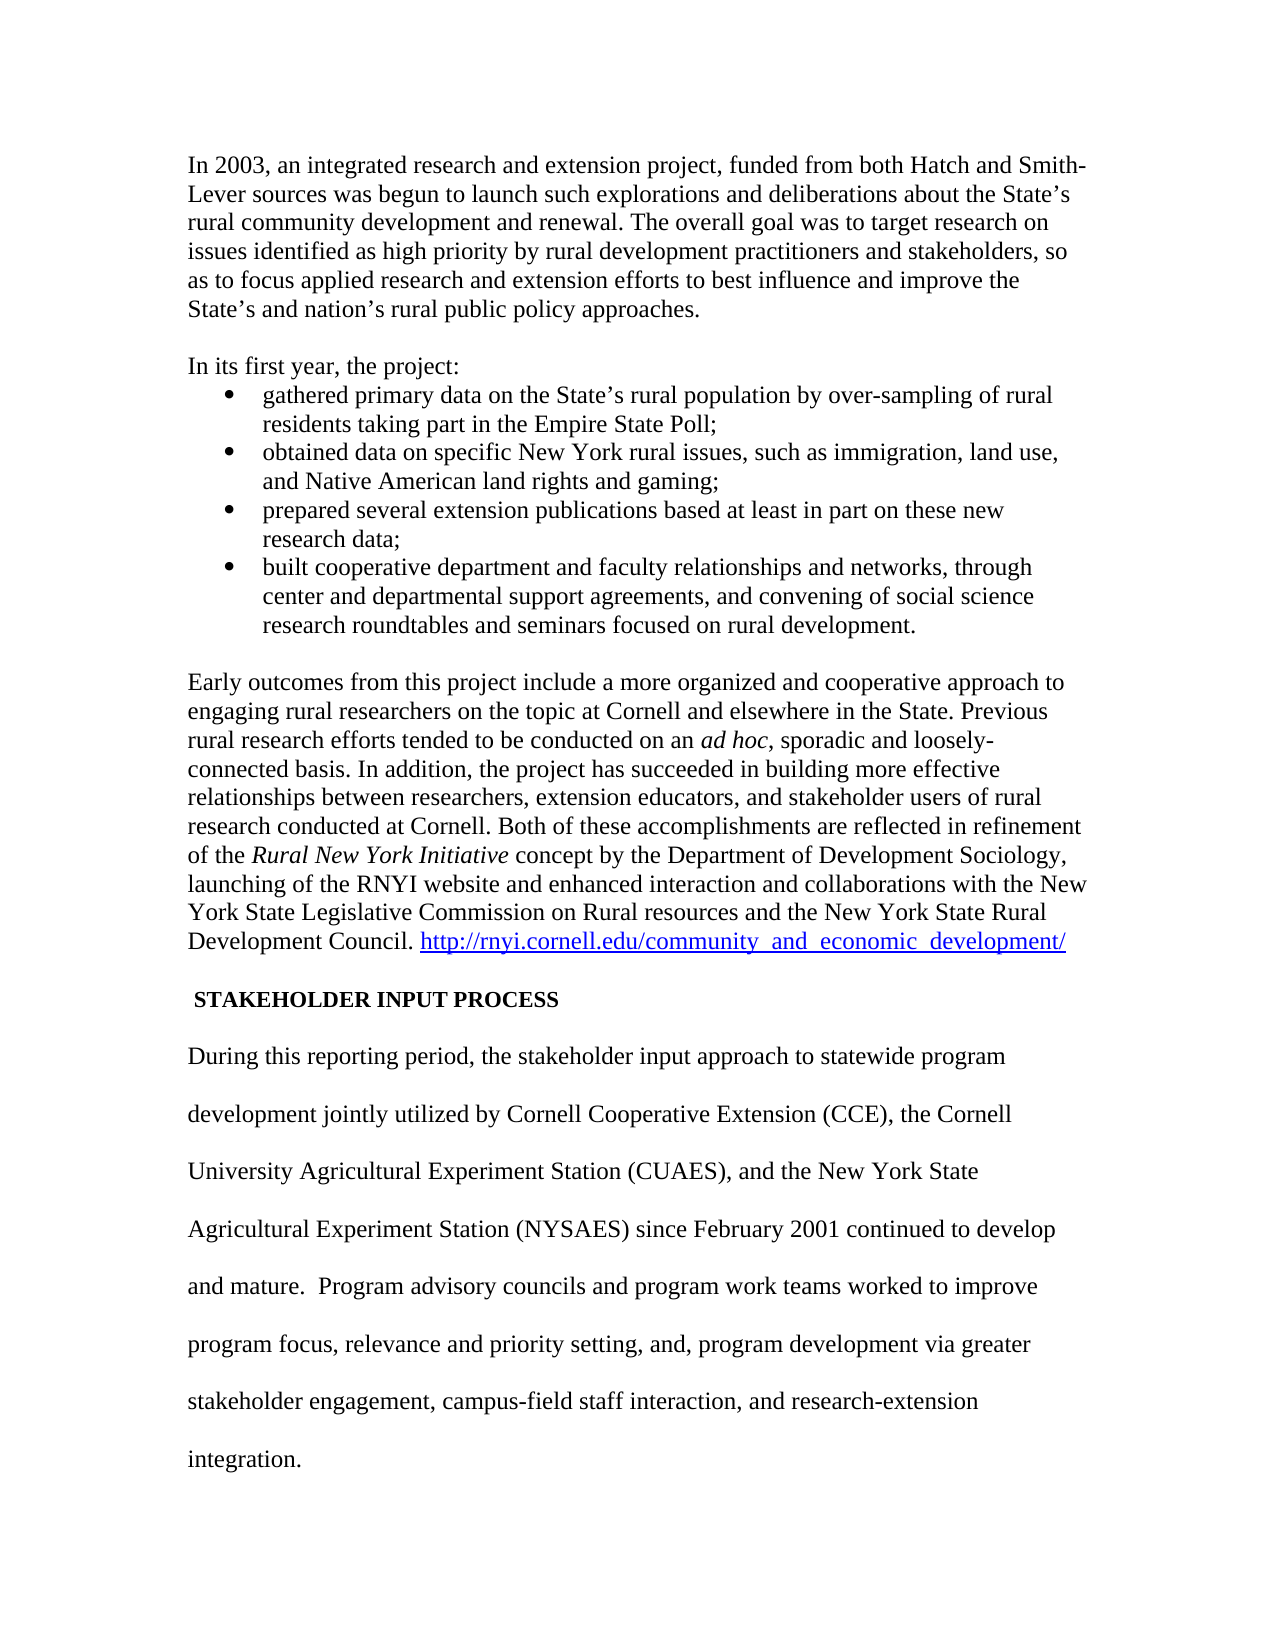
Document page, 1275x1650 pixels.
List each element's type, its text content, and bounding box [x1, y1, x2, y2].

list obtained data on specific New York rural issues, such as immigration, land use, and Native American land rights and gaming; [225, 437, 1087, 495]
text During this reporting period, the stakeholder input approach to statewide program development jointly utilized by Cornell Cooperative Extension (CCE), the Cornell University Agricultural Experiment Station (CUAES), and the New York State Agricultural Experiment Station (NYSAES) since February 2001 continued to develop and mature. Program advisory councils and program work teams worked to improve program focus, relevance and priority setting, and, program development via greater stakeholder engagement, campus-field staff interaction, and research-extension integration. [187, 1041, 1087, 1472]
text In its first year, the project: [187, 351, 1087, 380]
text In 2003, an integrated research and extension project, funded from both Hatch and Smith-Lever sources was begun to launch such explorations and deliberations about the State’s rural community development and renewal. The overall goal was to target research on issues identified as high priority by rural development practitioners and stakeholders, so as to focus applied research and extension efforts to best influence and improve the State’s and nation’s rural public policy approaches. [187, 150, 1087, 322]
text Early outcomes from this project include a more organized and cooperative approach to engaging rural researchers on the topic at Cornell and elsewhere in the State. Previous rural research efforts tended to be conducted on an ad hoc, sporadic and loosely-connected basis. In addition, the project has succeeded in building more effective relationships between researchers, extension educators, and stakeholder users of rural research conducted at Cornell. Both of these accomplishments are reflected in refinement of the Rural New York Initiative concept by the Department of Development Sociology, launching of the RNYI website and enhanced interaction and collaborations with the New York State Legislative Commission on Rural resources and the New York State Rural Development Council. http://rnyi.cornell.edu/community_and_economic_development/ [187, 667, 1087, 955]
list built cooperative department and faculty relationships and networks, through center and departmental support agreements, and convening of social science research roundtables and seminars focused on rural development. [225, 552, 1087, 639]
list gathered primary data on the State’s rural population by over-sampling of rural residents taking part in the Empire State Poll; [225, 380, 1087, 437]
text STAKEHOLDER INPUT PROCESS [187, 984, 1087, 1012]
list prepared several extension publications based at least in part on these new research data; [225, 495, 1087, 552]
